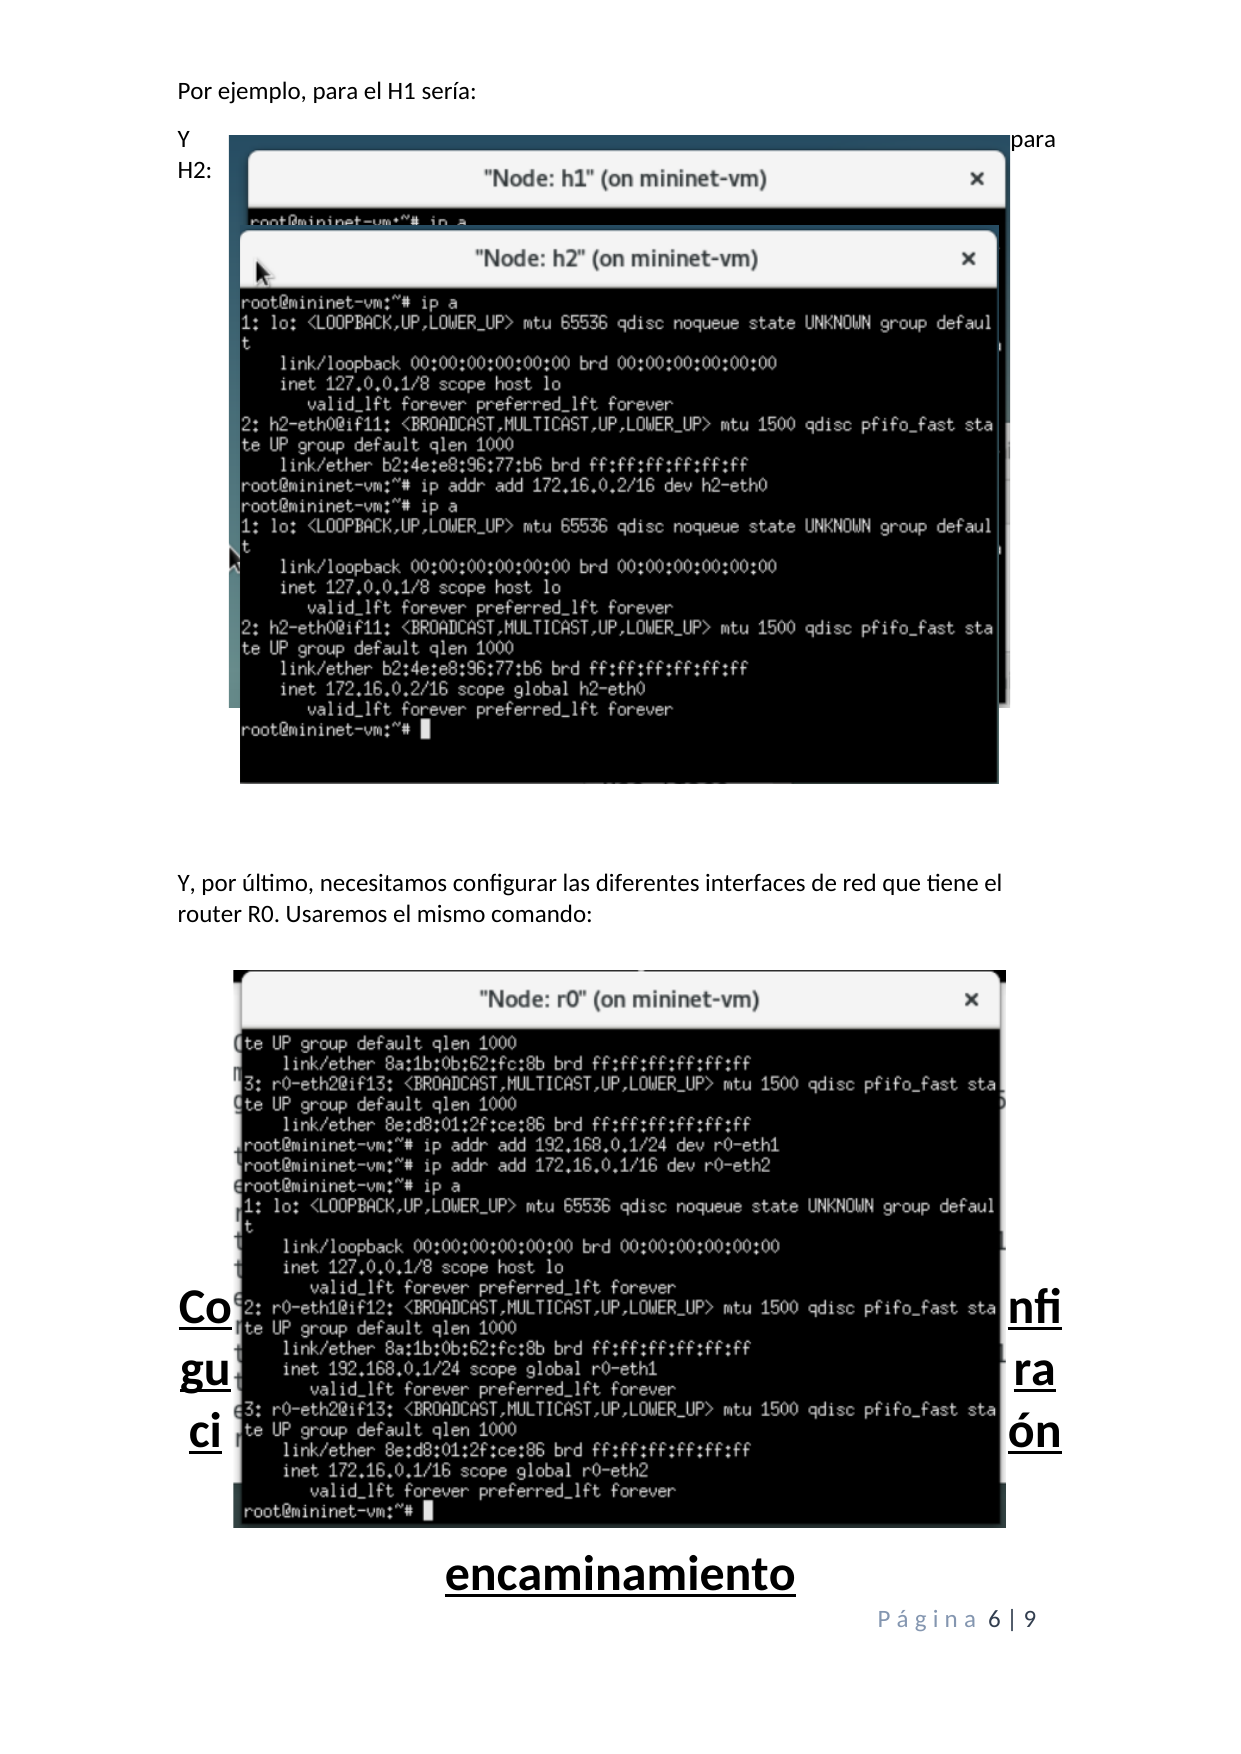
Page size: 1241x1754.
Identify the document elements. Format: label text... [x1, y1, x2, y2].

text Y, por último, necesitamos configurar las diferentes interfaces de red que tiene el router R0. Usaremos el mismo comando: [177, 867, 1063, 928]
text Por ejemplo, para el H1 sería: [177, 75, 1063, 106]
text Configuración encaminamiento [177, 1274, 1063, 1603]
text Y para H2: [177, 123, 1063, 184]
